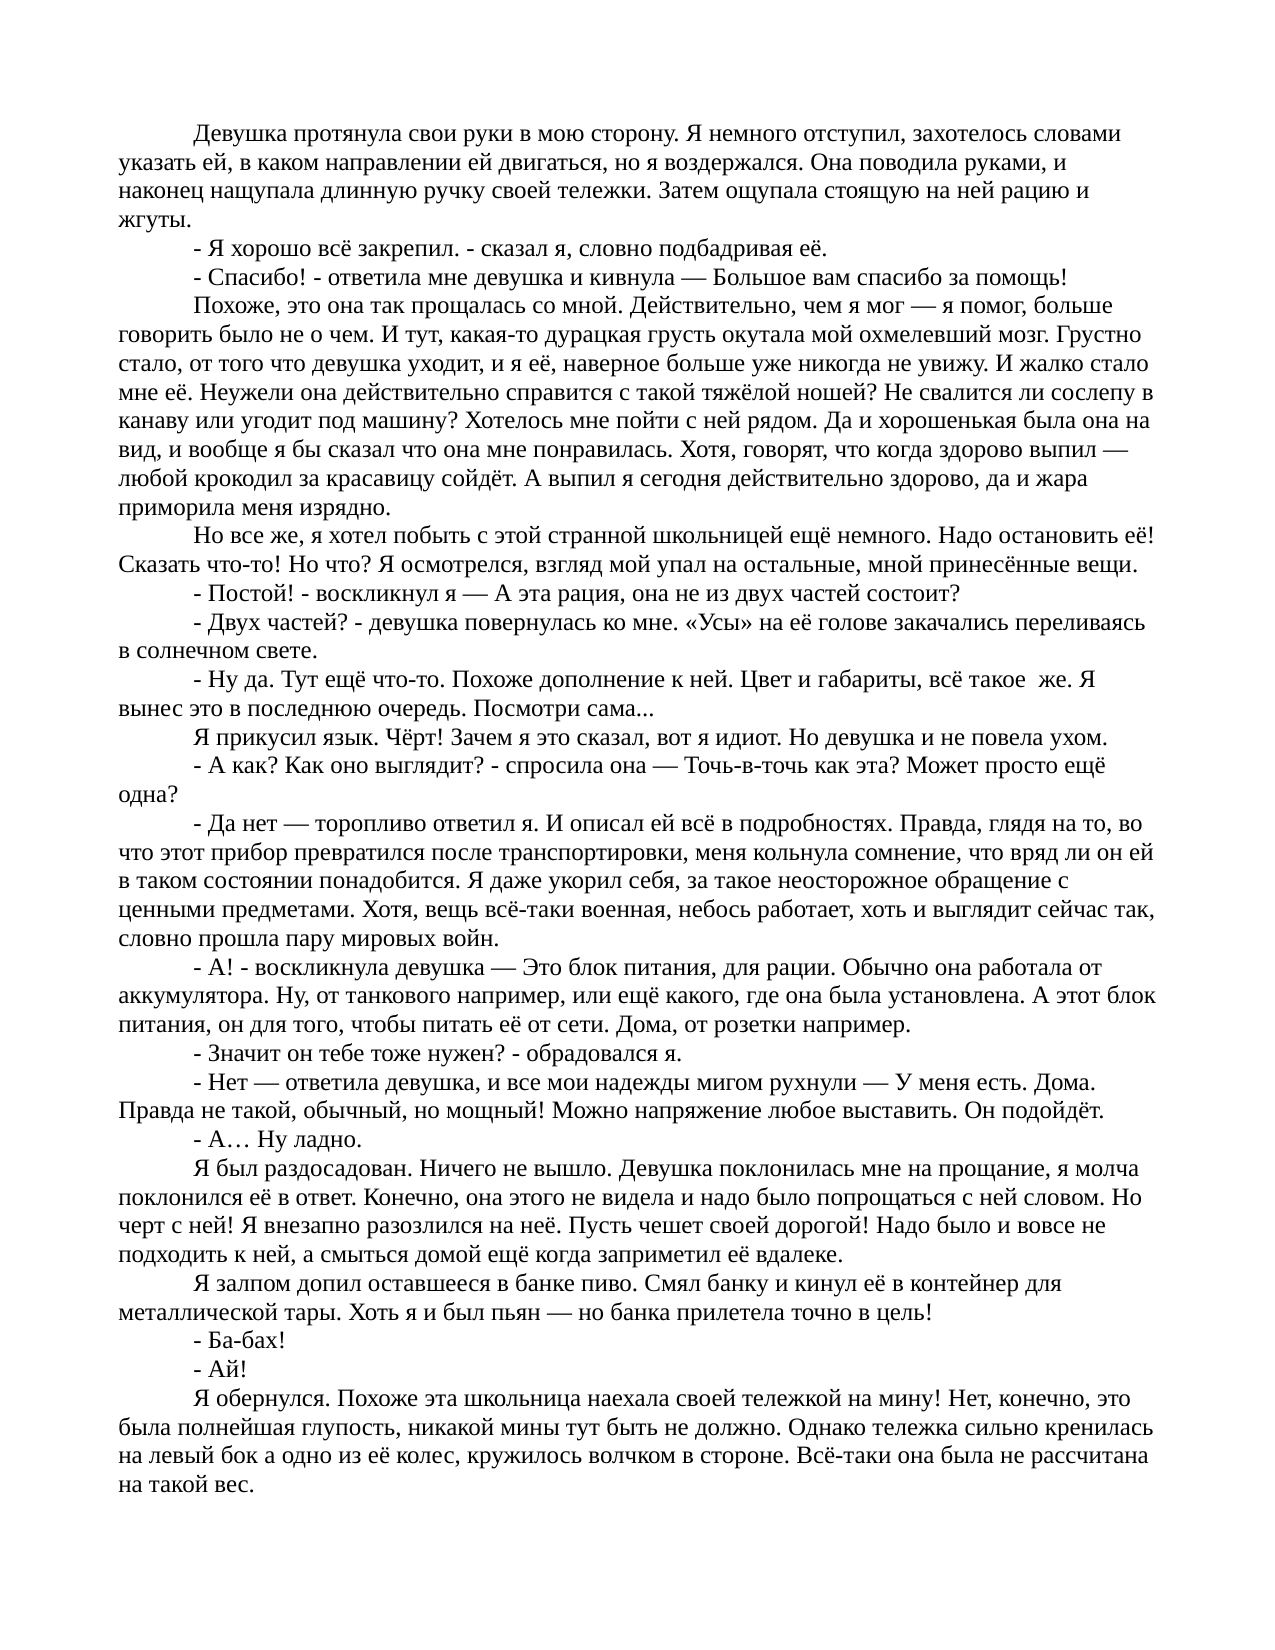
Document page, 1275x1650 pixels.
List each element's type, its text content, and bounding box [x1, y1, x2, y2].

text - Ба-бах! [118, 1326, 1157, 1354]
text - Постой! - воскликнул я — А эта рация, она не из двух частей состоит? [118, 578, 1157, 607]
text Я был раздосадован. Ничего не вышло. Девушка поклонилась мне на прощание, я молча поклонился её в ответ. Конечно, она этого не видела и надо было попрощаться с ней словом. Но черт с ней! Я внезапно разозлился на неё. Пусть чешет своей дорогой! Надо было и вовсе не подходить к ней, а смыться домой ещё когда заприметил её вдалеке. [118, 1153, 1157, 1268]
text - Значит он тебе тоже нужен? - обрадовался я. [118, 1038, 1157, 1067]
text - Нет — ответила девушка, и все мои надежды мигом рухнули — У меня есть. Дома. Правда не такой, обычный, но мощный! Можно напряжение любое выставить. Он подойдёт. [118, 1067, 1157, 1124]
text - А как? Как оно выглядит? - спросила она — Точь-в-точь как эта? Может просто ещё одна? [118, 751, 1157, 808]
text - Спасибо! - ответила мне девушка и кивнула — Большое вам спасибо за помощь! [118, 262, 1157, 291]
text Я прикусил язык. Чёрт! Зачем я это сказал, вот я идиот. Но девушка и не повела ухом. [118, 722, 1157, 751]
text - А… Ну ладно. [118, 1124, 1157, 1153]
text Я залпом допил оставшееся в банке пиво. Смял банку и кинул её в контейнер для металлической тары. Хоть я и был пьян — но банка прилетела точно в цель! [118, 1268, 1157, 1326]
text Девушка протянула свои руки в мою сторону. Я немного отступил, захотелось словами указать ей, в каком направлении ей двигаться, но я воздержался. Она поводила руками, и наконец нащупала длинную ручку своей тележки. Затем ощупала стоящую на ней рацию и жгуты. [118, 118, 1157, 233]
text - А! - воскликнула девушка — Это блок питания, для рации. Обычно она работала от аккумулятора. Ну, от танкового например, или ещё какого, где она была установлена. А этот блок питания, он для того, чтобы питать её от сети. Дома, от розетки например. [118, 952, 1157, 1038]
text - Да нет — торопливо ответил я. И описал ей всё в подробностях. Правда, глядя на то, во что этот прибор превратился после транспортировки, меня кольнула сомнение, что вряд ли он ей в таком состоянии понадобится. Я даже укорил себя, за такое неосторожное обращение с ценными предметами. Хотя, вещь всё-таки военная, небось работает, хоть и выглядит сейчас так, словно прошла пару мировых войн. [118, 808, 1157, 952]
text - Ай! [118, 1354, 1157, 1383]
text - Ну да. Тут ещё что-то. Похоже дополнение к ней. Цвет и габариты, всё такое же. Я вынес это в последнюю очередь. Посмотри сама... [118, 664, 1157, 722]
text - Двух частей? - девушка повернулась ко мне. «Усы» на её голове закачались переливаясь в солнечном свете. [118, 607, 1157, 664]
text Я обернулся. Похоже эта школьница наехала своей тележкой на мину! Нет, конечно, это была полнейшая глупость, никакой мины тут быть не должно. Однако тележка сильно кренилась на левый бок а одно из её колес, кружилось волчком в стороне. Всё-таки она была не рассчитана на такой вес. [118, 1383, 1157, 1498]
text - Я хорошо всё закрепил. - сказал я, словно подбадривая её. [118, 233, 1157, 262]
text Похоже, это она так прощалась со мной. Действительно, чем я мог — я помог, больше говорить было не о чем. И тут, какая-то дурацкая грусть окутала мой охмелевший мозг. Грустно стало, от того что девушка уходит, и я её, наверное больше уже никогда не увижу. И жалко стало мне её. Неужели она действительно справится с такой тяжёлой ношей? Не свалится ли сослепу в канаву или угодит под машину? Хотелось мне пойти с ней рядом. Да и хорошенькая была она на вид, и вообще я бы сказал что она мне понравилась. Хотя, говорят, что когда здорово выпил — любой крокодил за красавицу сойдёт. А выпил я сегодня действительно здорово, да и жара приморила меня изрядно. [118, 291, 1157, 521]
text Но все же, я хотел побыть с этой странной школьницей ещё немного. Надо остановить её! Сказать что-то! Но что? Я осмотрелся, взгляд мой упал на остальные, мной принесённые вещи. [118, 521, 1157, 578]
